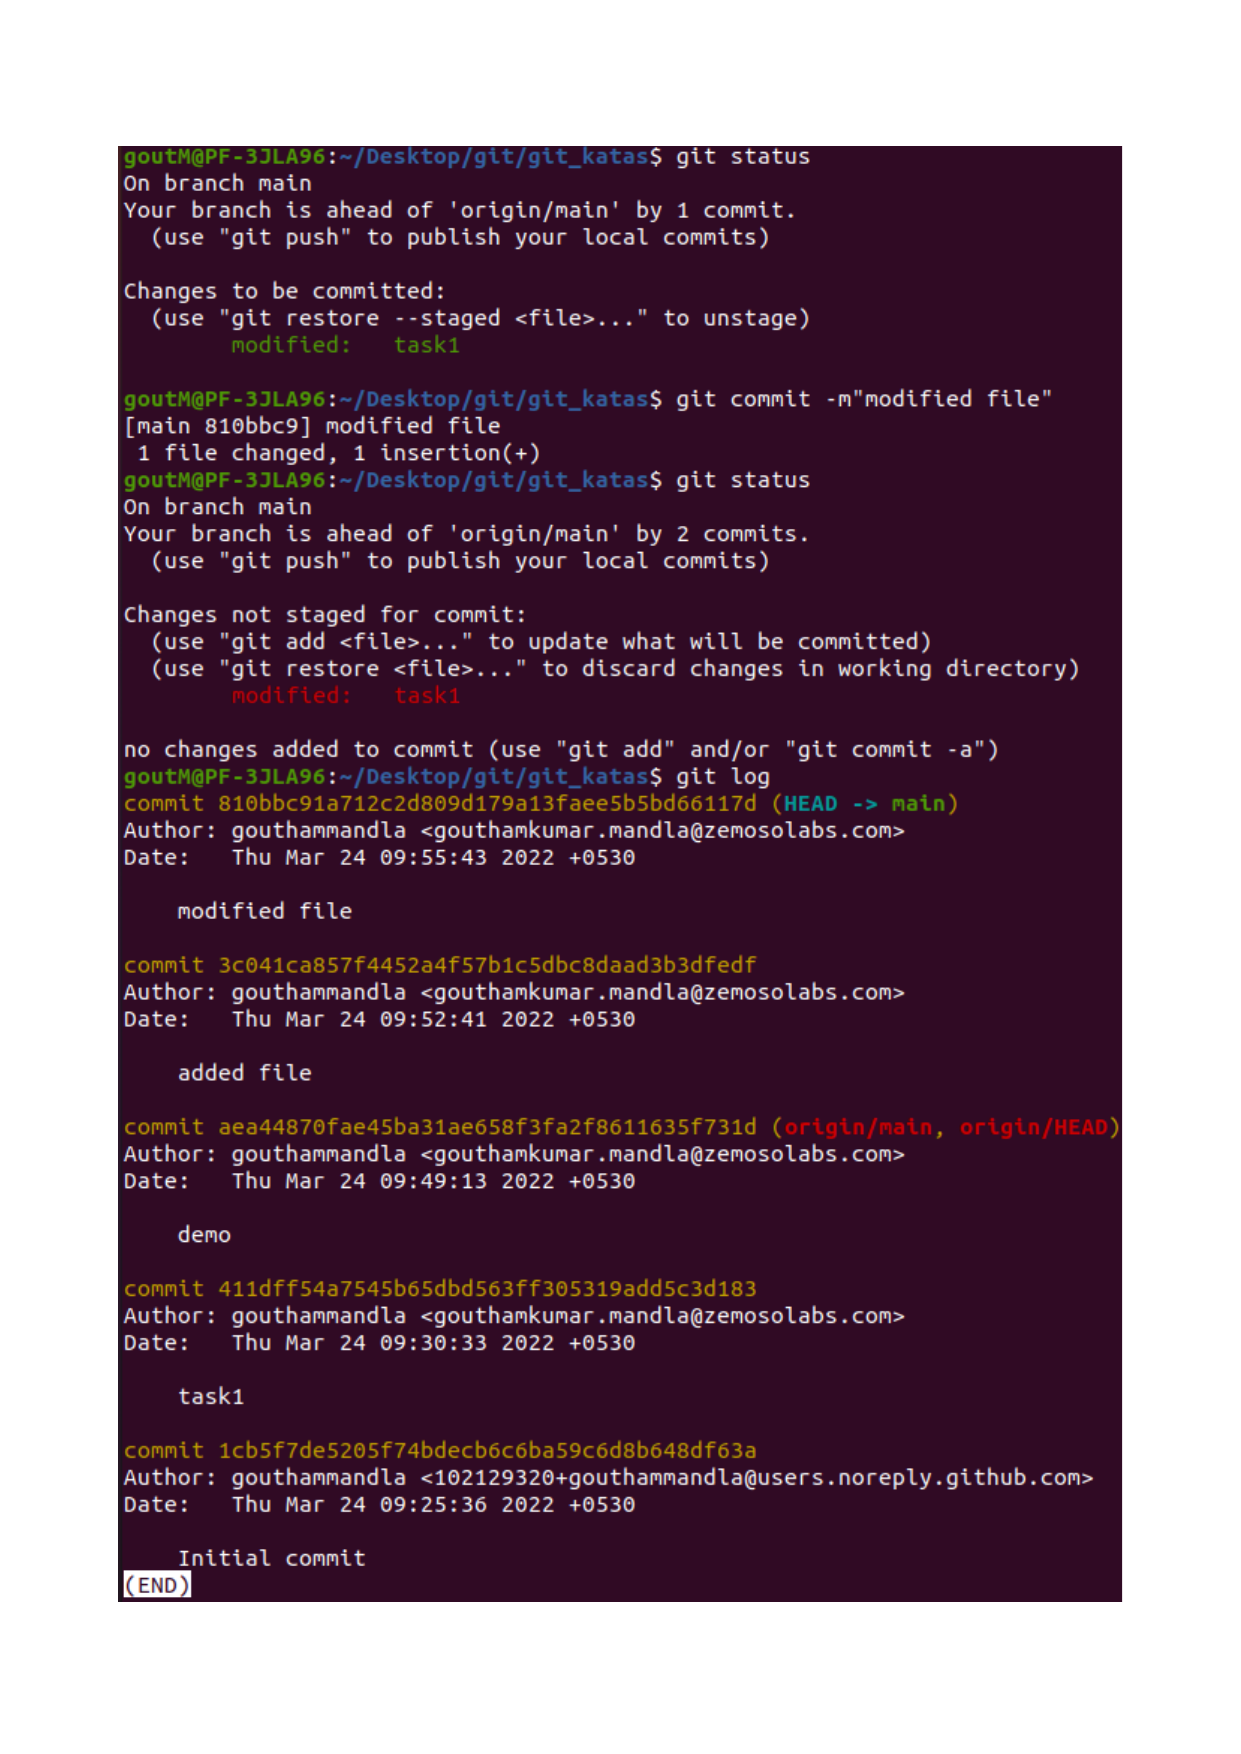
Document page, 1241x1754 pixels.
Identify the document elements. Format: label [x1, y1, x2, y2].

picture [118, 146, 1123, 1602]
